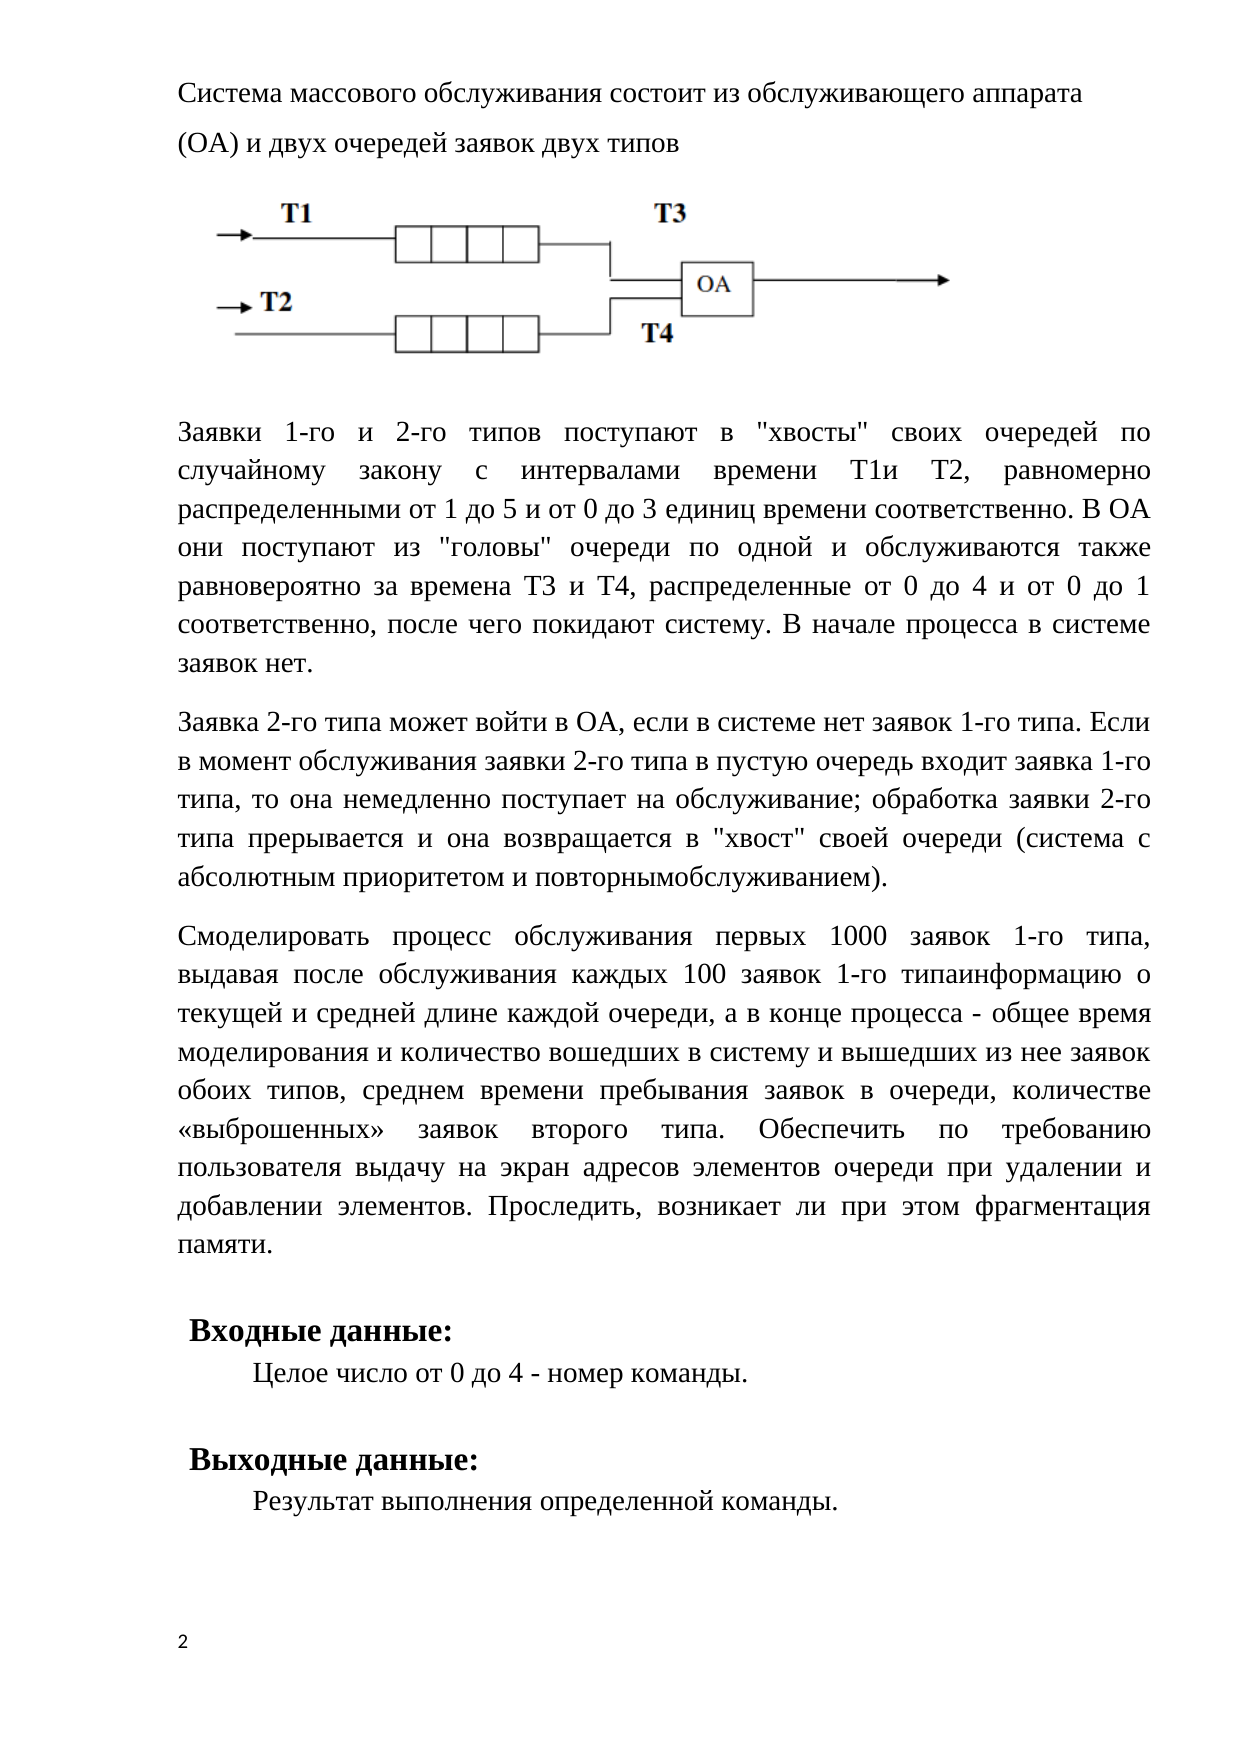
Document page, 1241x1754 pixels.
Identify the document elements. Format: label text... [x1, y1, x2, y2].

text Целое число от 0 до 4 - номер команды. [177, 1355, 1152, 1388]
text Смоделировать процесс обслуживания первых 1000 заявок 1-го типа, выдавая после обслуживания каждых 100 заявок 1-го типаинформацию о текущей и средней длине каждой очереди, а в конце процесса - общее время моделирования и количество вошедших в систему и вышедших из нее заявок обоих типов, среднем времени пребывания заявок в очереди, количестве «выброшенных» заявок второго типа. Обеспечить по требованию пользователя выдачу на экран адресов элементов очереди при удалении и добавлении элементов. Проследить, возникает ли при этом фрагментация памяти. [177, 918, 1152, 1260]
text Заявки 1-го и 2-го типов поступают в "хвосты" своих очередей по случайному закону с интервалами времени Т1и Т2, равномерно распределенными от 1 до 5 и от 0 до 3 единиц времени соответственно. В ОА они поступают из "головы" очереди по одной и обслуживаются также равновероятно за времена Т3 и Т4, распределенные от 0 до 4 и от 0 до 1 соответственно, после чего покидают систему. В начале процесса в системе заявок нет. [177, 414, 1152, 679]
text Система массового обслуживания состоит из обслуживающего аппарата (ОА) и двух очередей заявок двух типов [177, 75, 1152, 159]
text Выходные данные: [189, 1439, 1152, 1477]
text Входные данные: [189, 1311, 1152, 1349]
text Результат выполнения определенной команды. [177, 1483, 1152, 1517]
text Заявка 2-го типа может войти в ОА, если в системе нет заявок 1-го типа. Если в момент обслуживания заявки 2-го типа в пустую очередь входит заявка 1-го типа, то она немедленно поступает на обслуживание; обработка заявки 2-го типа прерывается и она возвращается в "хвост" своей очереди (система с абсолютным приоритетом и повторнымобслуживанием). [177, 704, 1152, 892]
